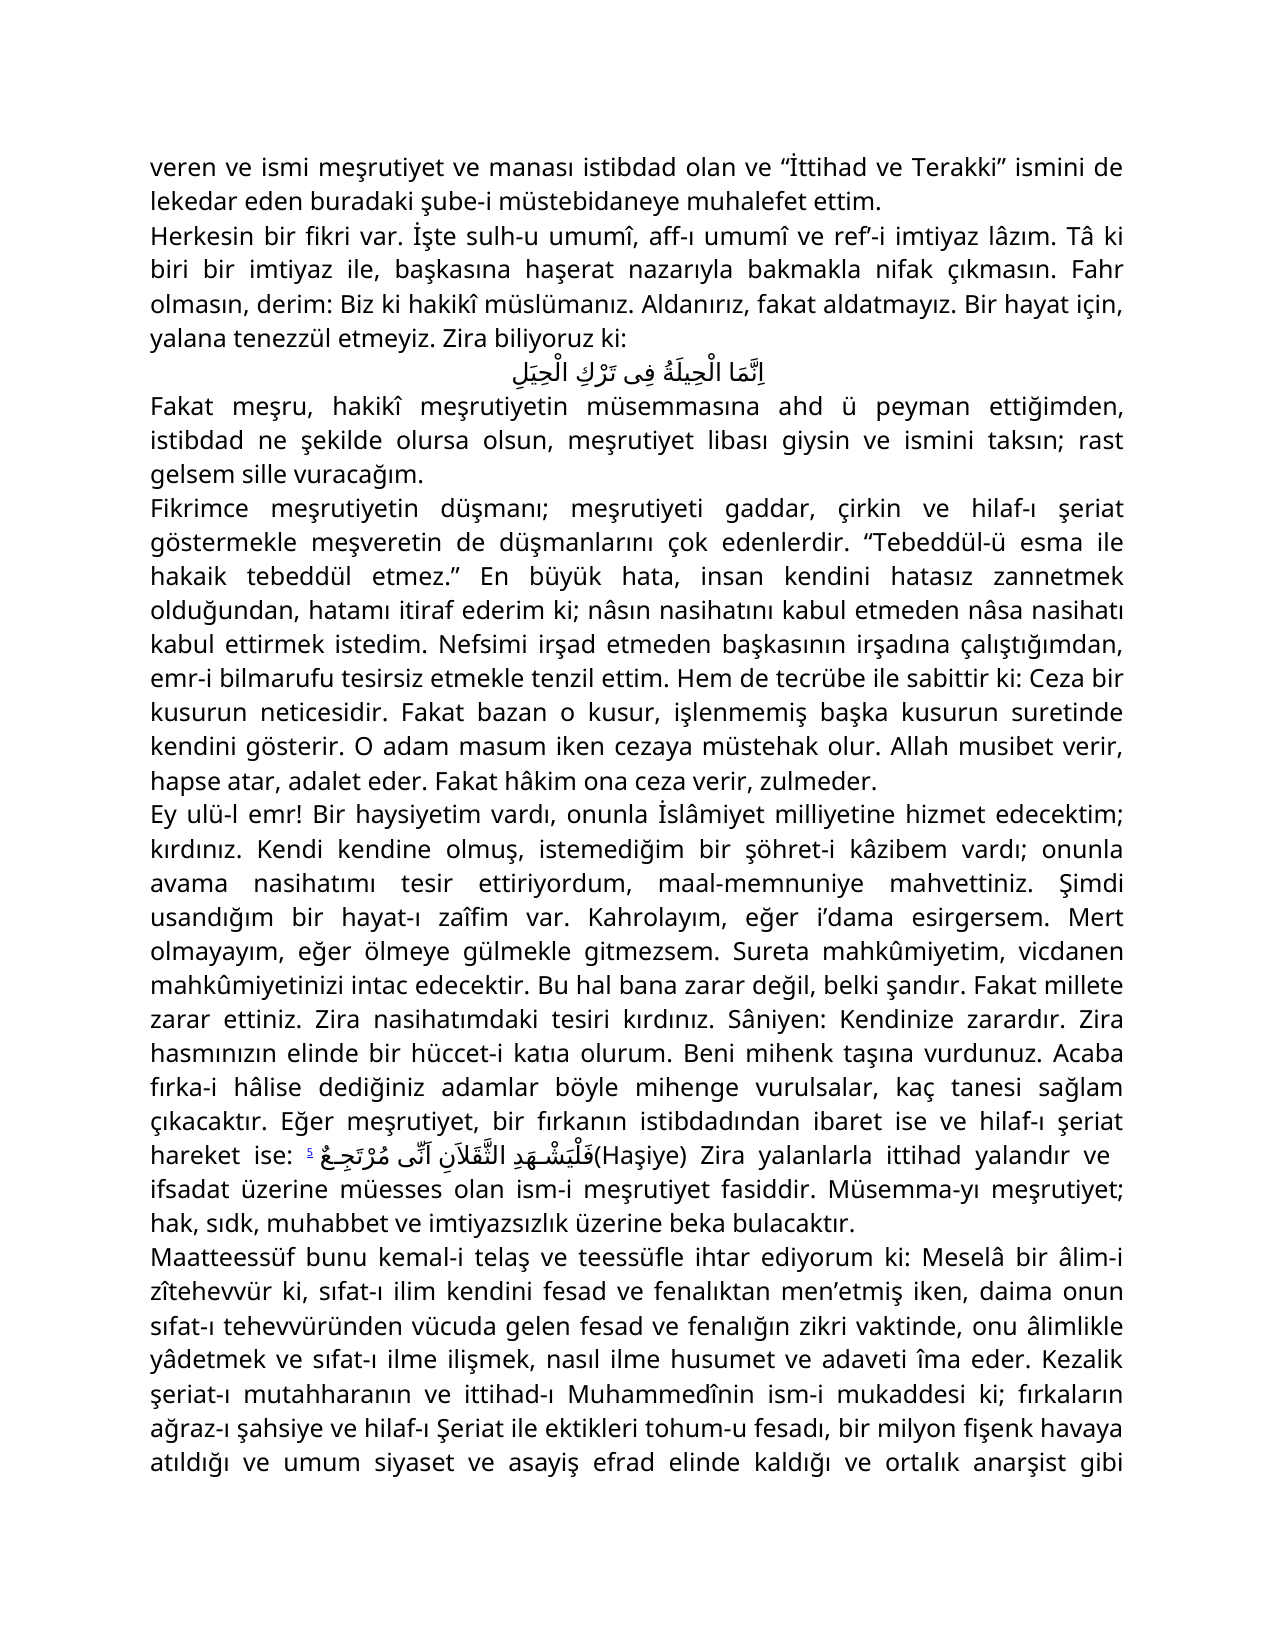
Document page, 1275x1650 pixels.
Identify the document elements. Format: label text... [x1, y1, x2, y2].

text Herkesin bir fikri var. İşte sulh-u umumî, aff-ı umumî ve ref’-i imtiyaz lâzım. Tâ ki biri bir imtiyaz ile, başkasına haşerat nazarıyla bakmakla nifak çıkmasın. Fahr olmasın, derim: Biz ki hakikî müslümanız. Aldanırız, fakat aldatmayız. Bir hayat için, yalana tenezzül etmeyiz. Zira biliyoruz ki: [150, 218, 1125, 354]
text Fakat meşru, hakikî meşrutiyetin müsemmasına ahd ü peyman ettiğimden, istibdad ne şekilde olursa olsun, meşrutiyet libası giysin ve ismini taksın; rast gelsem sille vuracağım. [150, 388, 1125, 491]
text Maatteessüf bunu kemal-i telaş ve teessüfle ihtar ediyorum ki: Meselâ bir âlim-i zîtehevvür ki, sıfat-ı ilim kendini fesad ve fenalıktan men’etmiş iken, daima onun sıfat-ı tehevvüründen vücuda gelen fesad ve fenalığın zikri vaktinde, onu âlimlikle yâdetmek ve sıfat-ı ilme ilişmek, nasıl ilme husumet ve adaveti îma eder. Kezalik şeriat-ı mutahharanın ve ittihad-ı Muhammedînin ism-i mukaddesi ki; fırkaların ağraz-ı şahsiye ve hilaf-ı Şeriat ile ektikleri tohum-u fesadı, bir milyon fişenk havaya atıldığı ve umum siyaset ve asayiş efrad elinde kaldığı ve ortalık anarşist gibi [150, 1240, 1125, 1478]
text Ey ulü-l emr! Bir haysiyetim vardı, onunla İslâmiyet milliyetine hizmet edecektim; kırdınız. Kendi kendine olmuş, istemediğim bir şöhret-i kâzibem vardı; onunla avama nasihatımı tesir ettiriyordum, maal-memnuniye mahvettiniz. Şimdi usandığım bir hayat-ı zaîfim var. Kahrolayım, eğer i’dama esirgersem. Mert olmayayım, eğer ölmeye gülmekle gitmezsem. Sureta mahkûmiyetim, vicdanen mahkûmiyetinizi intac edecektir. Bu hal bana zarar değil, belki şandır. Fakat millete zarar ettiniz. Zira nasihatımdaki tesiri kırdınız. Sâniyen: Kendinize zarardır. Zira hasmınızın elinde bir hüccet-i katıa olurum. Beni mihenk taşına vurdunuz. Acaba fırka-i hâlise dediğiniz adamlar böyle mihenge vurulsalar, kaç tanesi sağlam çıkacaktır. Eğer meşrutiyet, bir fırkanın istibdadından ibaret ise ve hilaf-ı şeriat hareket ise: فَلْيَشْهَدِ الثَّقَلاَنِ اَنِّى مُرْتَجِعٌ 5(Haşiye) Zira yalanlarla ittihad yalandır ve ifsadat üzerine müesses olan ism-i meşrutiyet fasiddir. Müsemma-yı meşrutiyet; hak, sıdk, muhabbet ve imtiyazsızlık üzerine beka bulacaktır. [150, 797, 1125, 1240]
text اِنَّمَا الْحِيلَةُ فِى تَرْكِ الْحِيَلِ [150, 354, 1125, 388]
text veren ve ismi meşrutiyet ve manası istibdad olan ve “İttihad ve Terakki” ismini de lekedar eden buradaki şube-i müstebidaneye muhalefet ettim. [150, 150, 1125, 218]
text Fikrimce meşrutiyetin düşmanı; meşrutiyeti gaddar, çirkin ve hilaf-ı şeriat göstermekle meşveretin de düşmanlarını çok edenlerdir. “Tebeddül-ü esma ile hakaik tebeddül etmez.” En büyük hata, insan kendini hatasız zannetmek olduğundan, hatamı itiraf ederim ki; nâsın nasihatını kabul etmeden nâsa nasihatı kabul ettirmek istedim. Nefsimi irşad etmeden başkasının irşadına çalıştığımdan, emr-i bilmarufu tesirsiz etmekle tenzil ettim. Hem de tecrübe ile sabittir ki: Ceza bir kusurun neticesidir. Fakat bazan o kusur, işlenmemiş başka kusurun suretinde kendini gösterir. O adam masum iken cezaya müstehak olur. Allah musibet verir, hapse atar, adalet eder. Fakat hâkim ona ceza verir, zulmeder. [150, 491, 1125, 797]
